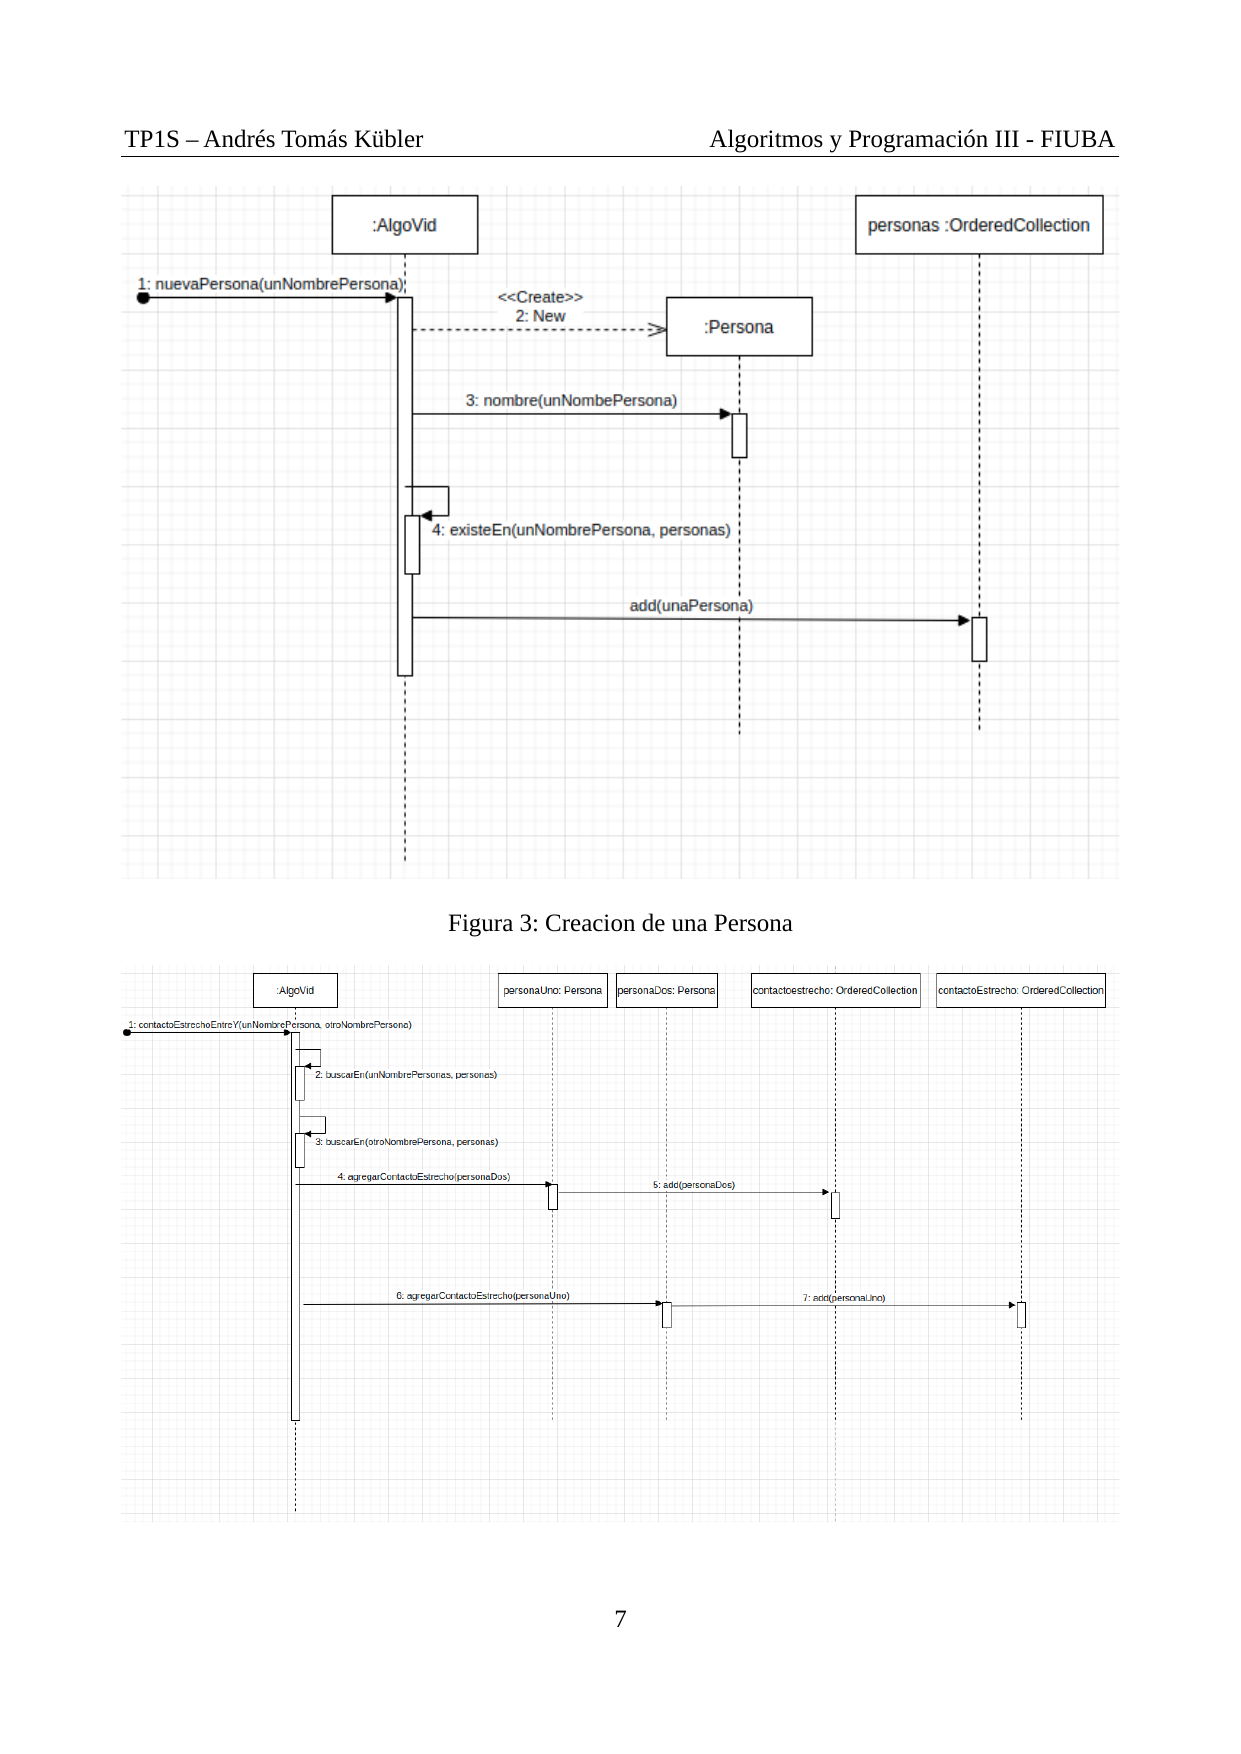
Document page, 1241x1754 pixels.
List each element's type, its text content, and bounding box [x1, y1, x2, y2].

picture [121, 186, 1120, 879]
text Figura 3: Creacion de una Persona [121, 908, 1119, 937]
picture [121, 965, 1120, 1522]
